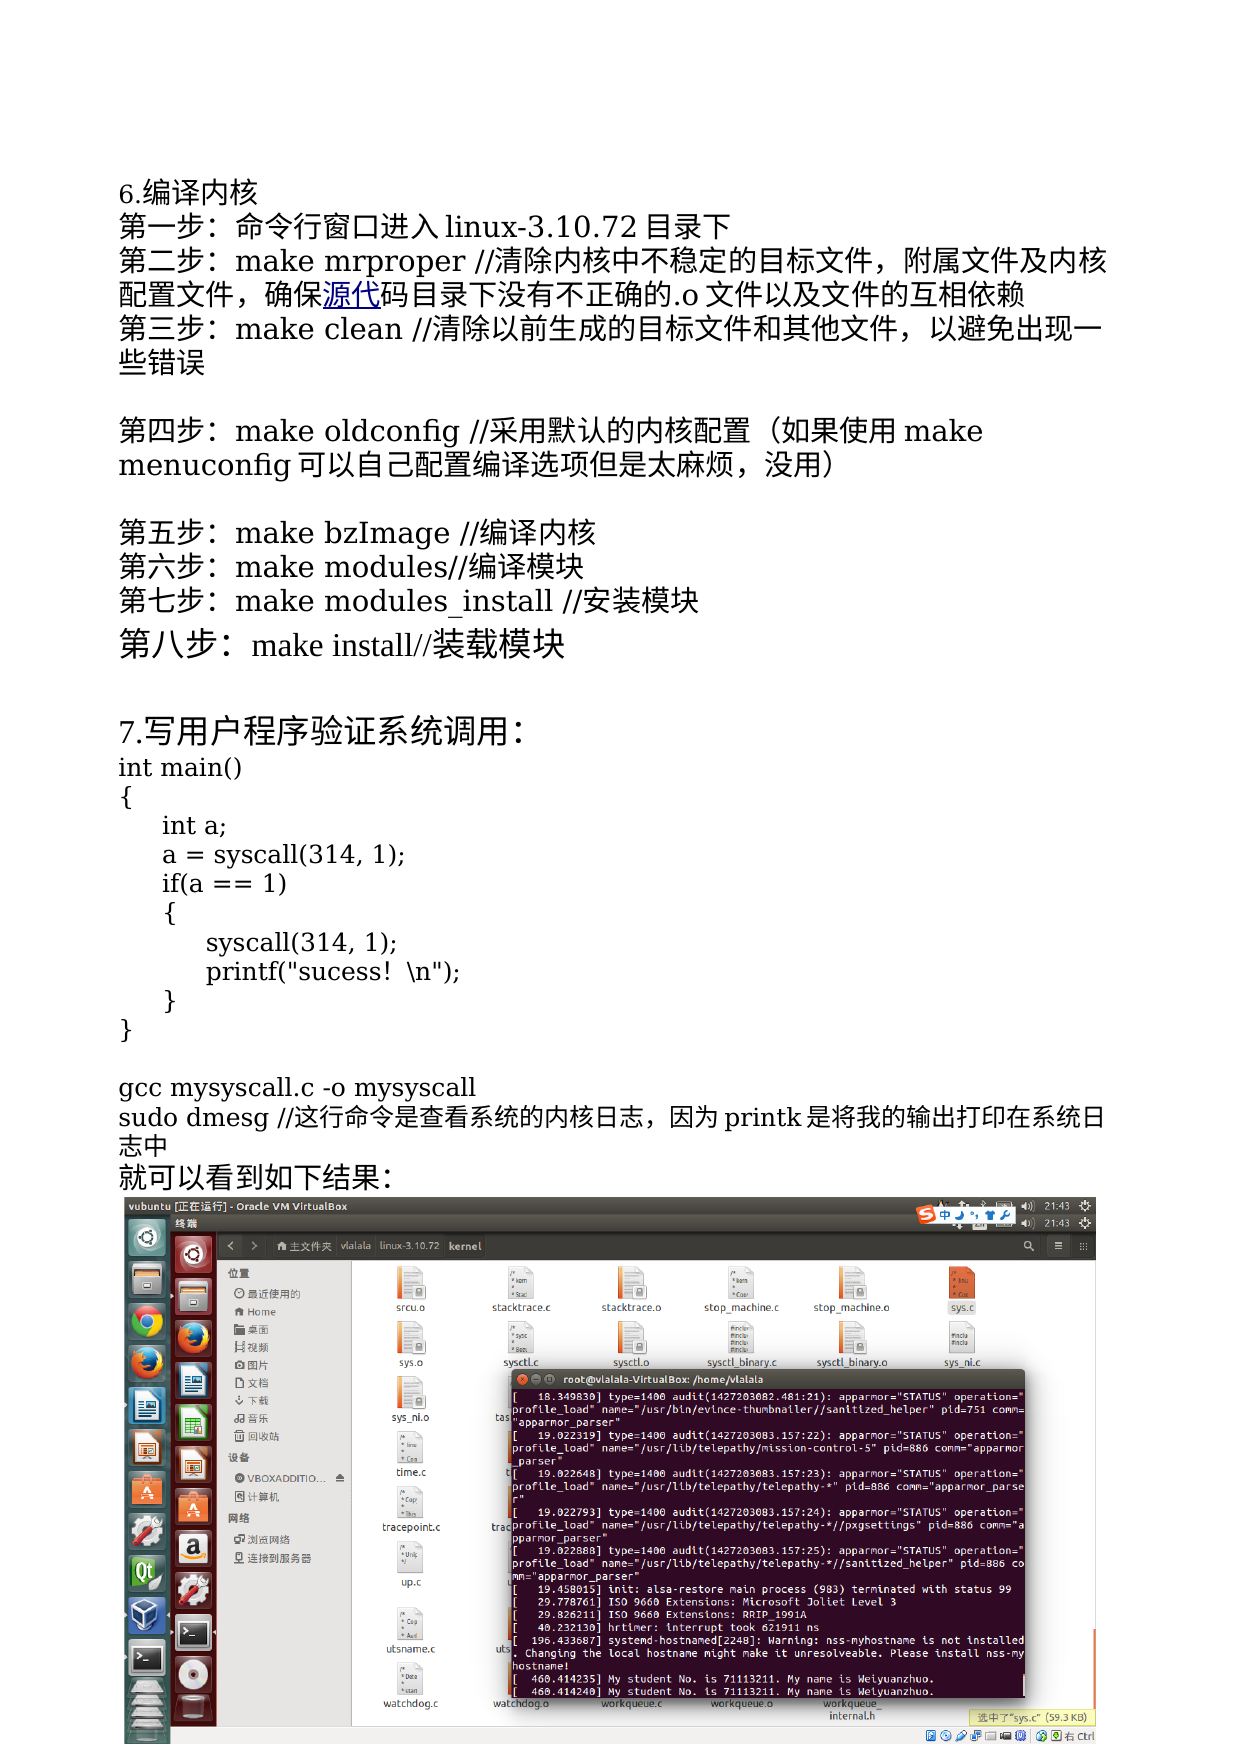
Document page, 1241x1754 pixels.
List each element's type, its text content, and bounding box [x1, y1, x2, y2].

text gcc mysyscall.c -o mysyscall [118, 1073, 1122, 1103]
text } [118, 1015, 1122, 1044]
text 7.写用户程序验证系统调用： [118, 704, 1122, 753]
text int main() [118, 753, 1122, 782]
text sudo dmesg //这行命令是查看系统的内核日志，因为printk是将我的输出打印在系统日志中 [118, 1103, 1122, 1161]
text printf("sucess！\n"); [118, 957, 1122, 986]
text 第二步：make mrproper //清除内核中不稳定的目标文件，附属文件及内核配置文件，确保源代码目录下没有不正确的.o文件以及文件的互相依赖 [118, 244, 1122, 312]
text syscall(314, 1); [118, 928, 1122, 957]
text 第三步：make clean //清除以前生成的目标文件和其他文件，以避免出现一些错误 [118, 312, 1122, 380]
text 6.编译内核 [118, 176, 1122, 210]
text a = syscall(314, 1); [118, 840, 1122, 869]
text 就可以看到如下结果： [118, 1161, 1122, 1195]
text 第七步：make modules_install //安装模块 [118, 584, 1122, 618]
text { [118, 898, 1122, 928]
text { [118, 782, 1122, 811]
text } [118, 986, 1122, 1015]
text if(a == 1) [118, 869, 1122, 898]
picture [124, 1197, 1096, 1744]
text 第五步：make bzImage //编译内核 [118, 516, 1122, 550]
text 第四步：make oldconfig //采用默认的内核配置（如果使用make menuconfig可以自己配置编译选项但是太麻烦，没用） [118, 414, 1122, 482]
text 第一步：命令行窗口进入linux-3.10.72目录下 [118, 210, 1122, 244]
text 第八步：make install//装载模块 [118, 618, 1122, 666]
text 第六步：make modules//编译模块 [118, 550, 1122, 584]
text int a; [118, 811, 1122, 840]
